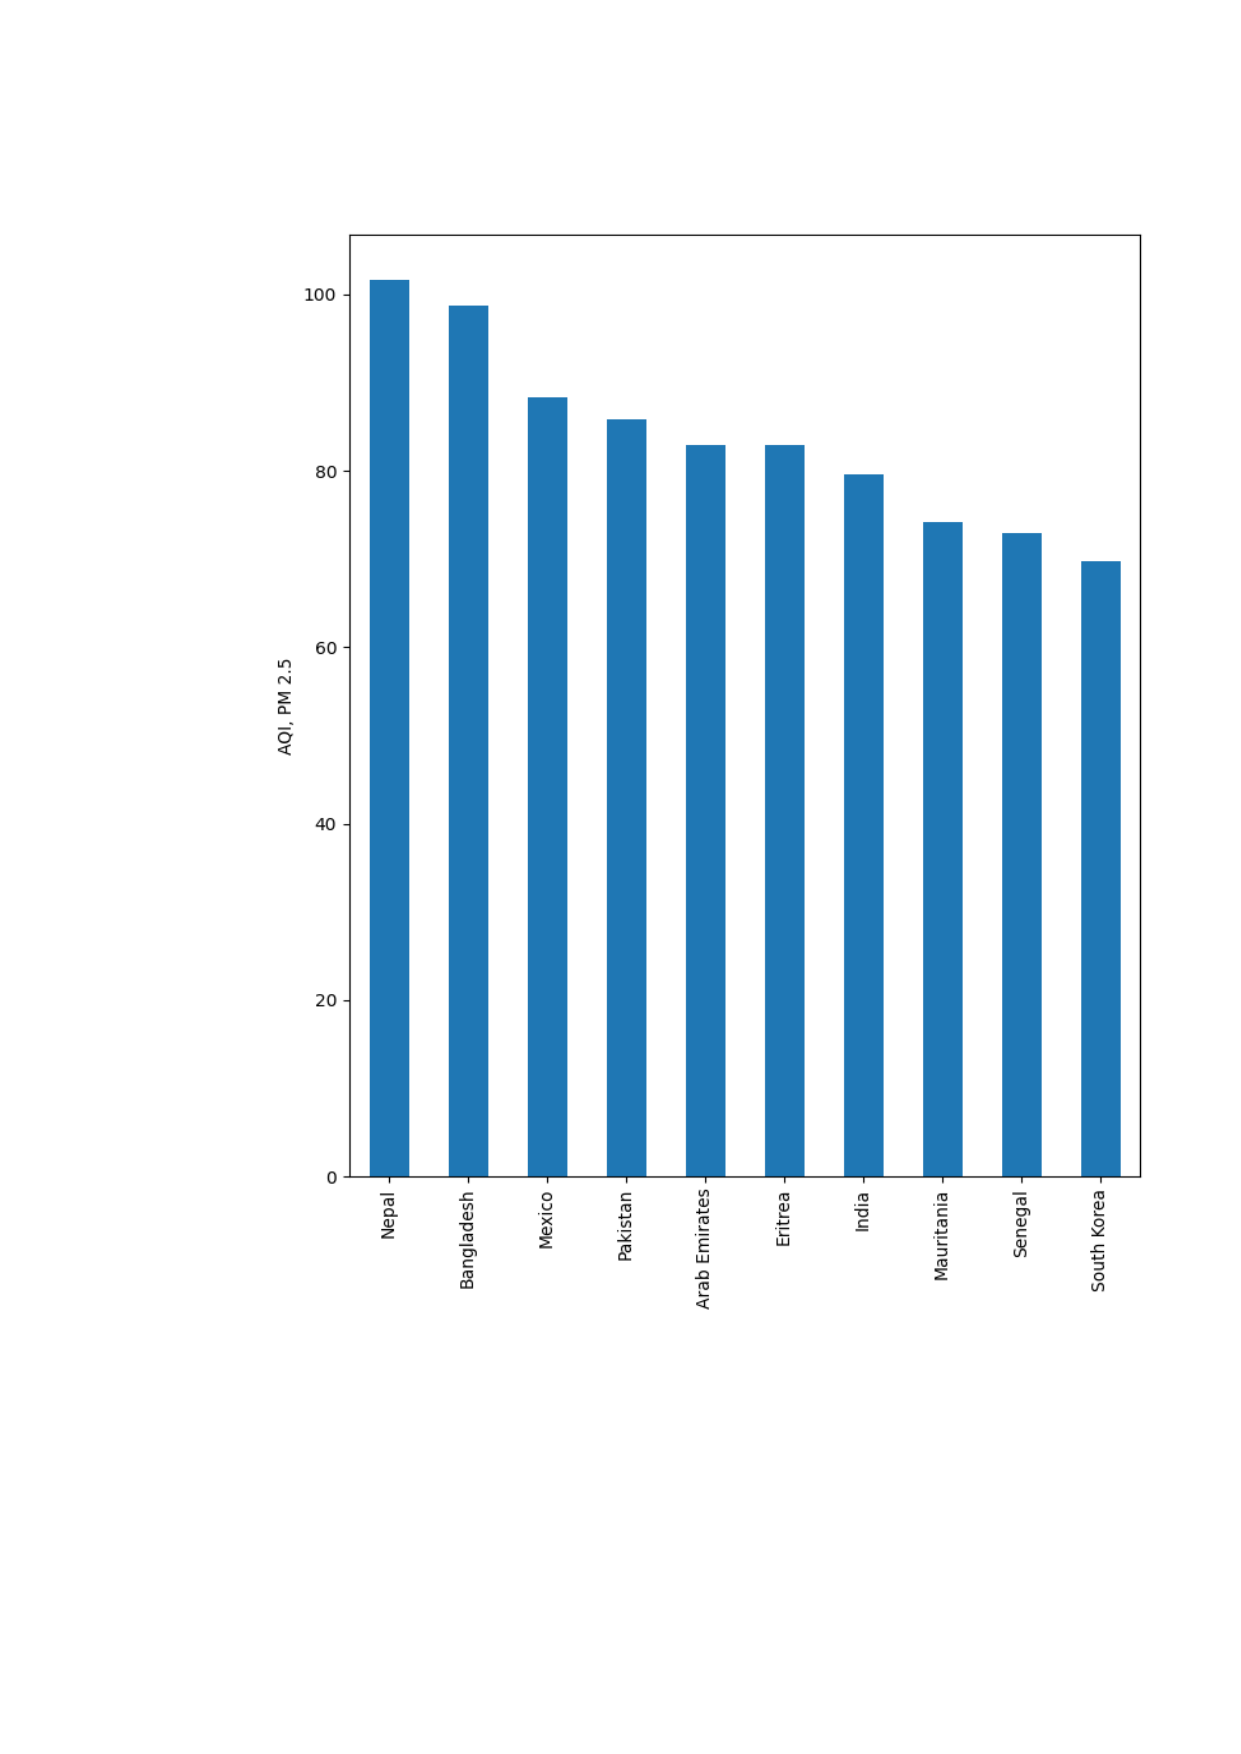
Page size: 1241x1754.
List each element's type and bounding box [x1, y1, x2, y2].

picture [222, 88, 1241, 1311]
